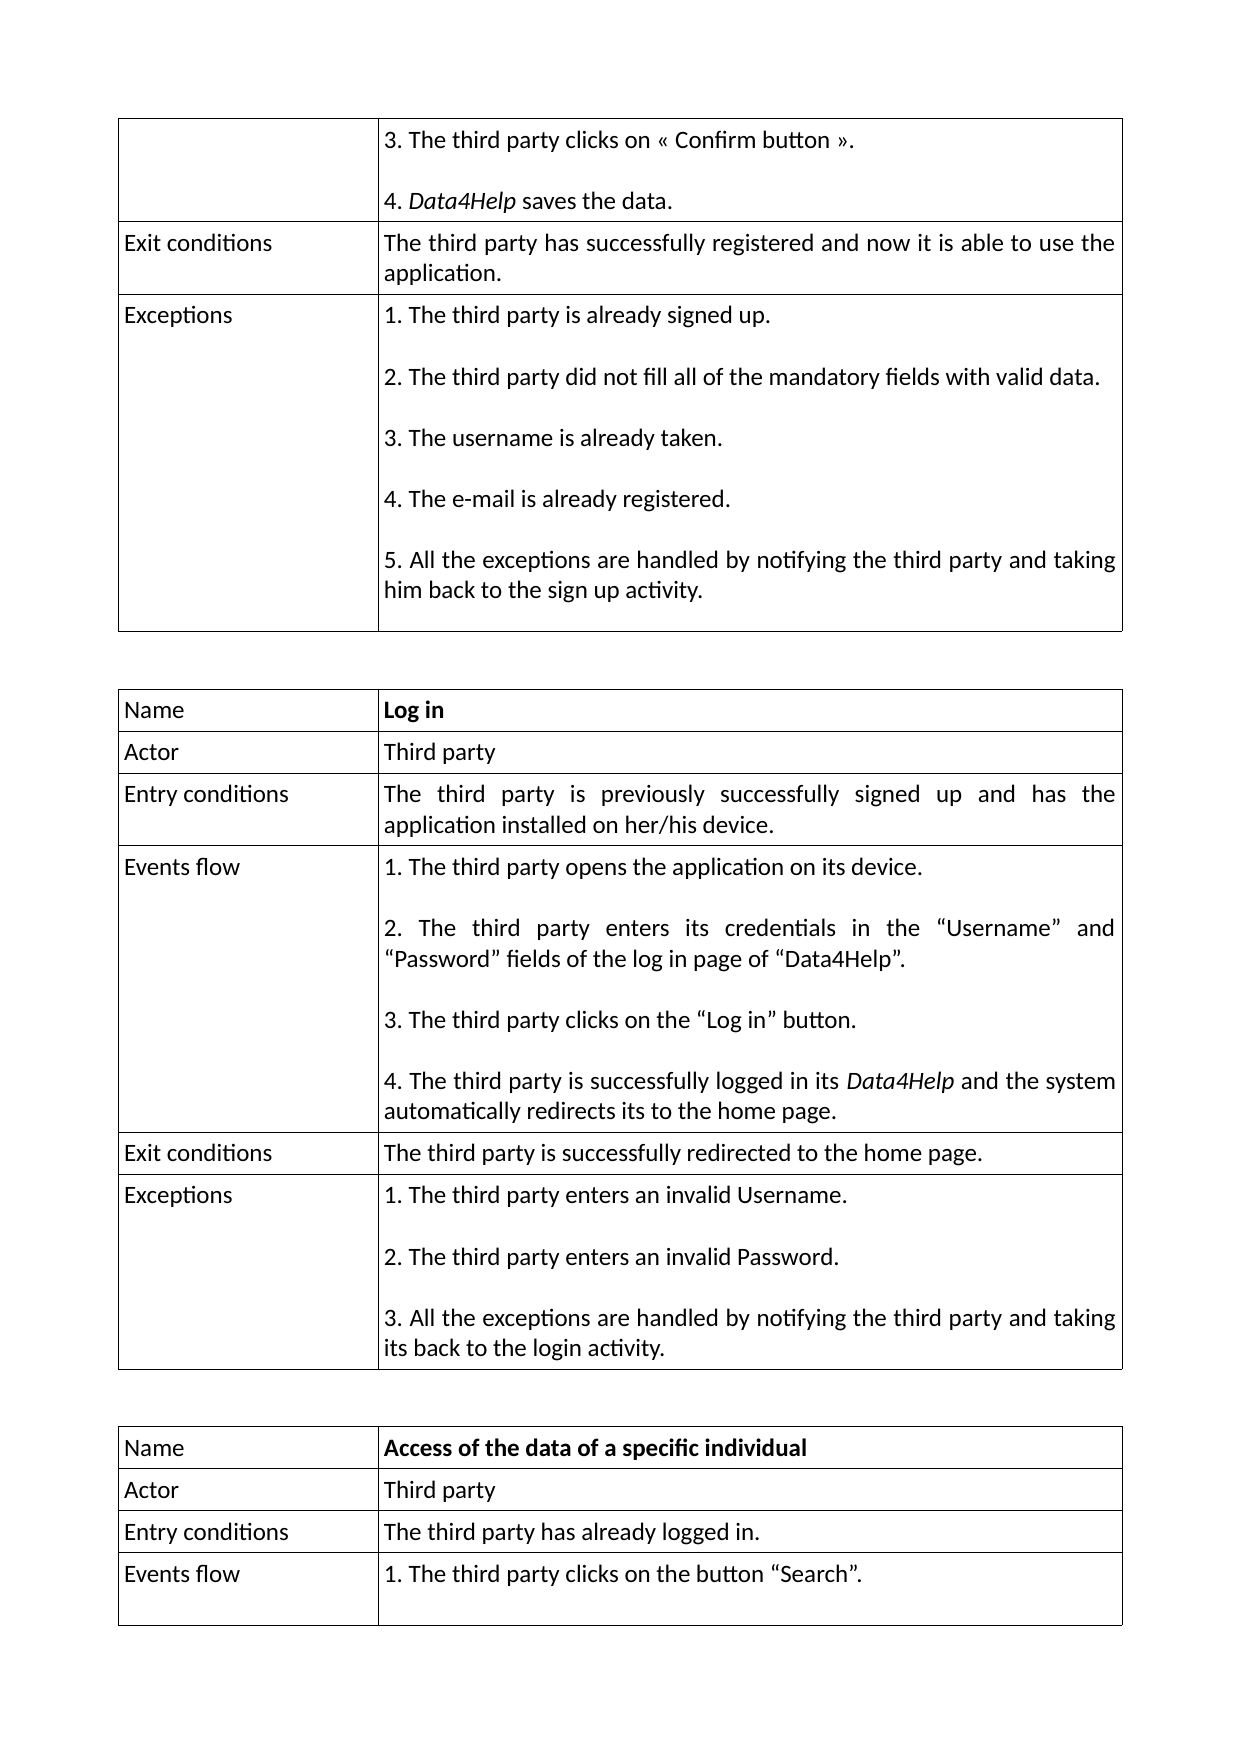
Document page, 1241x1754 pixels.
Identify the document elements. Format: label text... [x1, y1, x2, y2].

table_cell [119, 119, 378, 221]
table_header Access of the data of a specific individual [379, 1427, 1122, 1468]
table_cell The third party has already logged in. [379, 1511, 1122, 1552]
table_cell 1. The third party enters an invalid Username. 2. The third party enters an invalid Password. 3. All the exceptions are handled by notifying the third party and taking its back to the login activity. [379, 1175, 1122, 1368]
table_cell 1. The third party clicks on the button “Search”. [379, 1553, 1122, 1625]
table_cell Entry conditions [119, 1511, 378, 1552]
table_cell Actor [119, 732, 378, 773]
table_cell The third party has successfully registered and now it is able to use the application. [379, 222, 1122, 294]
table_cell The third party is previously successfully signed up and has the application installed on her/his device. [379, 774, 1122, 845]
table_header Name [119, 1427, 378, 1468]
table_cell Exit conditions [119, 222, 378, 294]
table_cell Exceptions [119, 295, 378, 631]
table_header Log in [379, 690, 1122, 731]
table_cell Third party [379, 732, 1122, 773]
table_cell Third party [379, 1469, 1122, 1510]
table_cell 1. The third party opens the application on its device. 2. The third party enters its credentials in the “Username” and “Password” fields of the log in page of “Data4Help”. 3. The third party clicks on the “Log in” button. 4. The third party is successfully logged in its Data4Help and the system automatically redirects its to the home page. [379, 846, 1122, 1132]
table_cell Events flow [119, 1553, 378, 1625]
table_cell Actor [119, 1469, 378, 1510]
table_cell Exit conditions [119, 1133, 378, 1174]
table_cell Events flow [119, 846, 378, 1132]
table_cell Exceptions [119, 1175, 378, 1368]
table_cell 3. The third party clicks on « Confirm button ». 4. Data4Help saves the data. [379, 119, 1122, 221]
table_cell The third party is successfully redirected to the home page. [379, 1133, 1122, 1174]
table_header Name [119, 690, 378, 731]
table_cell Entry conditions [119, 774, 378, 845]
table_cell 1. The third party is already signed up. 2. The third party did not fill all of the mandatory fields with valid data. 3. The username is already taken. 4. The e-mail is already registered. 5. All the exceptions are handled by notifying the third party and taking him back to the sign up activity. [379, 295, 1122, 631]
